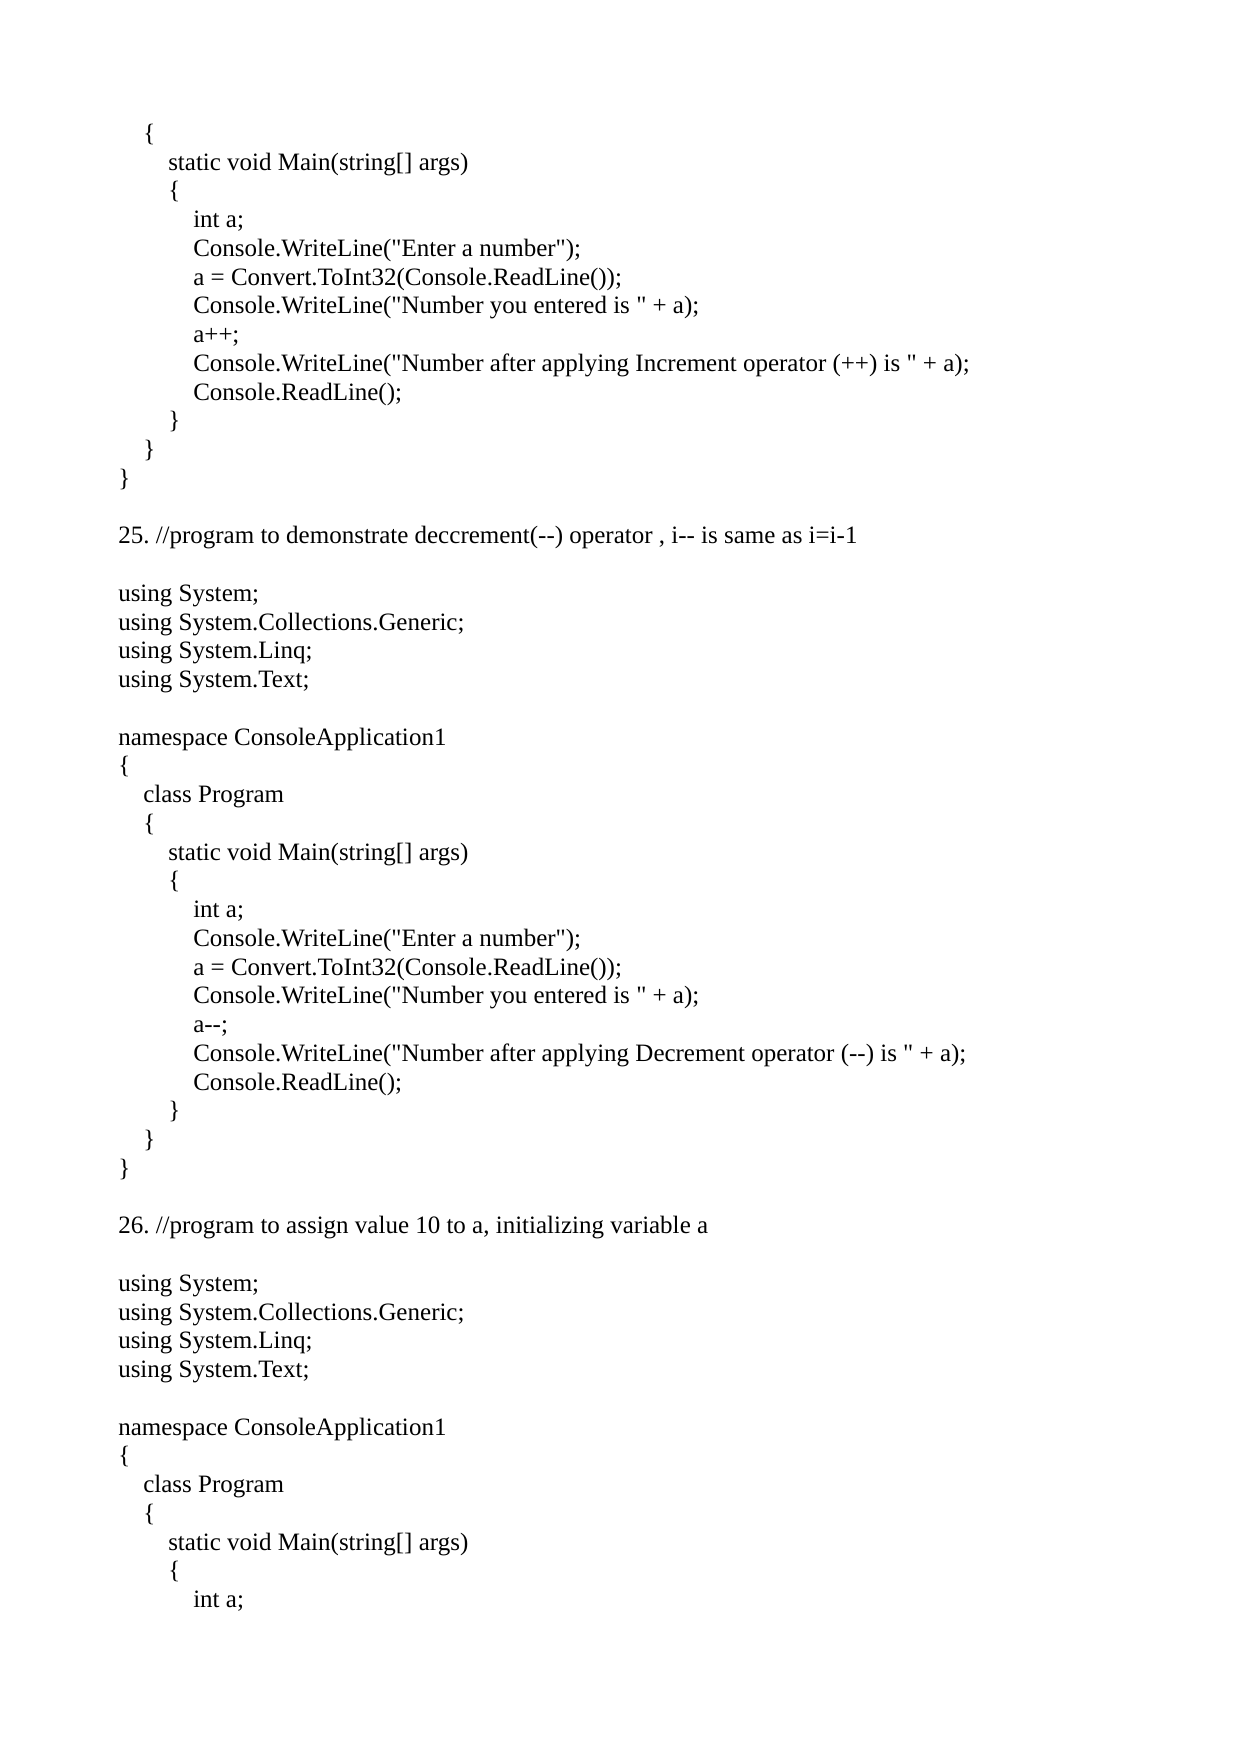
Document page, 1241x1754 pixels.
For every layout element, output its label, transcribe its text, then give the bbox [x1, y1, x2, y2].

text } [118, 1096, 1122, 1124]
text using System.Text; [118, 664, 1122, 693]
text 25. //program to demonstrate deccrement(--) operator , i-- is same as i=i-1 [118, 521, 1122, 549]
text Console.ReadLine(); [118, 377, 1122, 406]
text { [118, 808, 1122, 837]
text } [118, 1153, 1122, 1182]
text int a; [118, 1584, 1122, 1613]
text { [118, 866, 1122, 894]
text } [118, 434, 1122, 463]
text } [118, 463, 1122, 492]
text 26. //program to assign value 10 to a, initializing variable a [118, 1211, 1122, 1239]
text int a; [118, 204, 1122, 233]
text namespace ConsoleApplication1 [118, 722, 1122, 751]
text Console.WriteLine("Number after applying Decrement operator (--) is " + a); [118, 1038, 1122, 1067]
text using System; [118, 1268, 1122, 1297]
text static void Main(string[] args) [118, 1527, 1122, 1556]
text { [118, 1556, 1122, 1584]
text static void Main(string[] args) [118, 837, 1122, 866]
text a = Convert.ToInt32(Console.ReadLine()); [118, 952, 1122, 981]
text a = Convert.ToInt32(Console.ReadLine()); [118, 262, 1122, 291]
text using System.Linq; [118, 636, 1122, 664]
text namespace ConsoleApplication1 [118, 1412, 1122, 1441]
text Console.WriteLine("Number you entered is " + a); [118, 981, 1122, 1009]
text using System.Text; [118, 1354, 1122, 1383]
text using System.Collections.Generic; [118, 607, 1122, 636]
text using System.Linq; [118, 1326, 1122, 1354]
text using System; [118, 578, 1122, 607]
text Console.ReadLine(); [118, 1067, 1122, 1096]
text { [118, 1498, 1122, 1527]
text class Program [118, 1469, 1122, 1498]
text class Program [118, 779, 1122, 808]
text { [118, 751, 1122, 779]
text } [118, 1124, 1122, 1153]
text a--; [118, 1009, 1122, 1038]
text Console.WriteLine("Enter a number"); [118, 923, 1122, 952]
text Console.WriteLine("Enter a number"); [118, 233, 1122, 262]
text } [118, 406, 1122, 434]
text { [118, 1441, 1122, 1469]
text Console.WriteLine("Number you entered is " + a); [118, 291, 1122, 319]
text { [118, 176, 1122, 204]
text { [118, 118, 1122, 147]
text int a; [118, 894, 1122, 923]
text a++; [118, 319, 1122, 348]
text Console.WriteLine("Number after applying Increment operator (++) is " + a); [118, 348, 1122, 377]
text using System.Collections.Generic; [118, 1297, 1122, 1326]
text static void Main(string[] args) [118, 147, 1122, 176]
